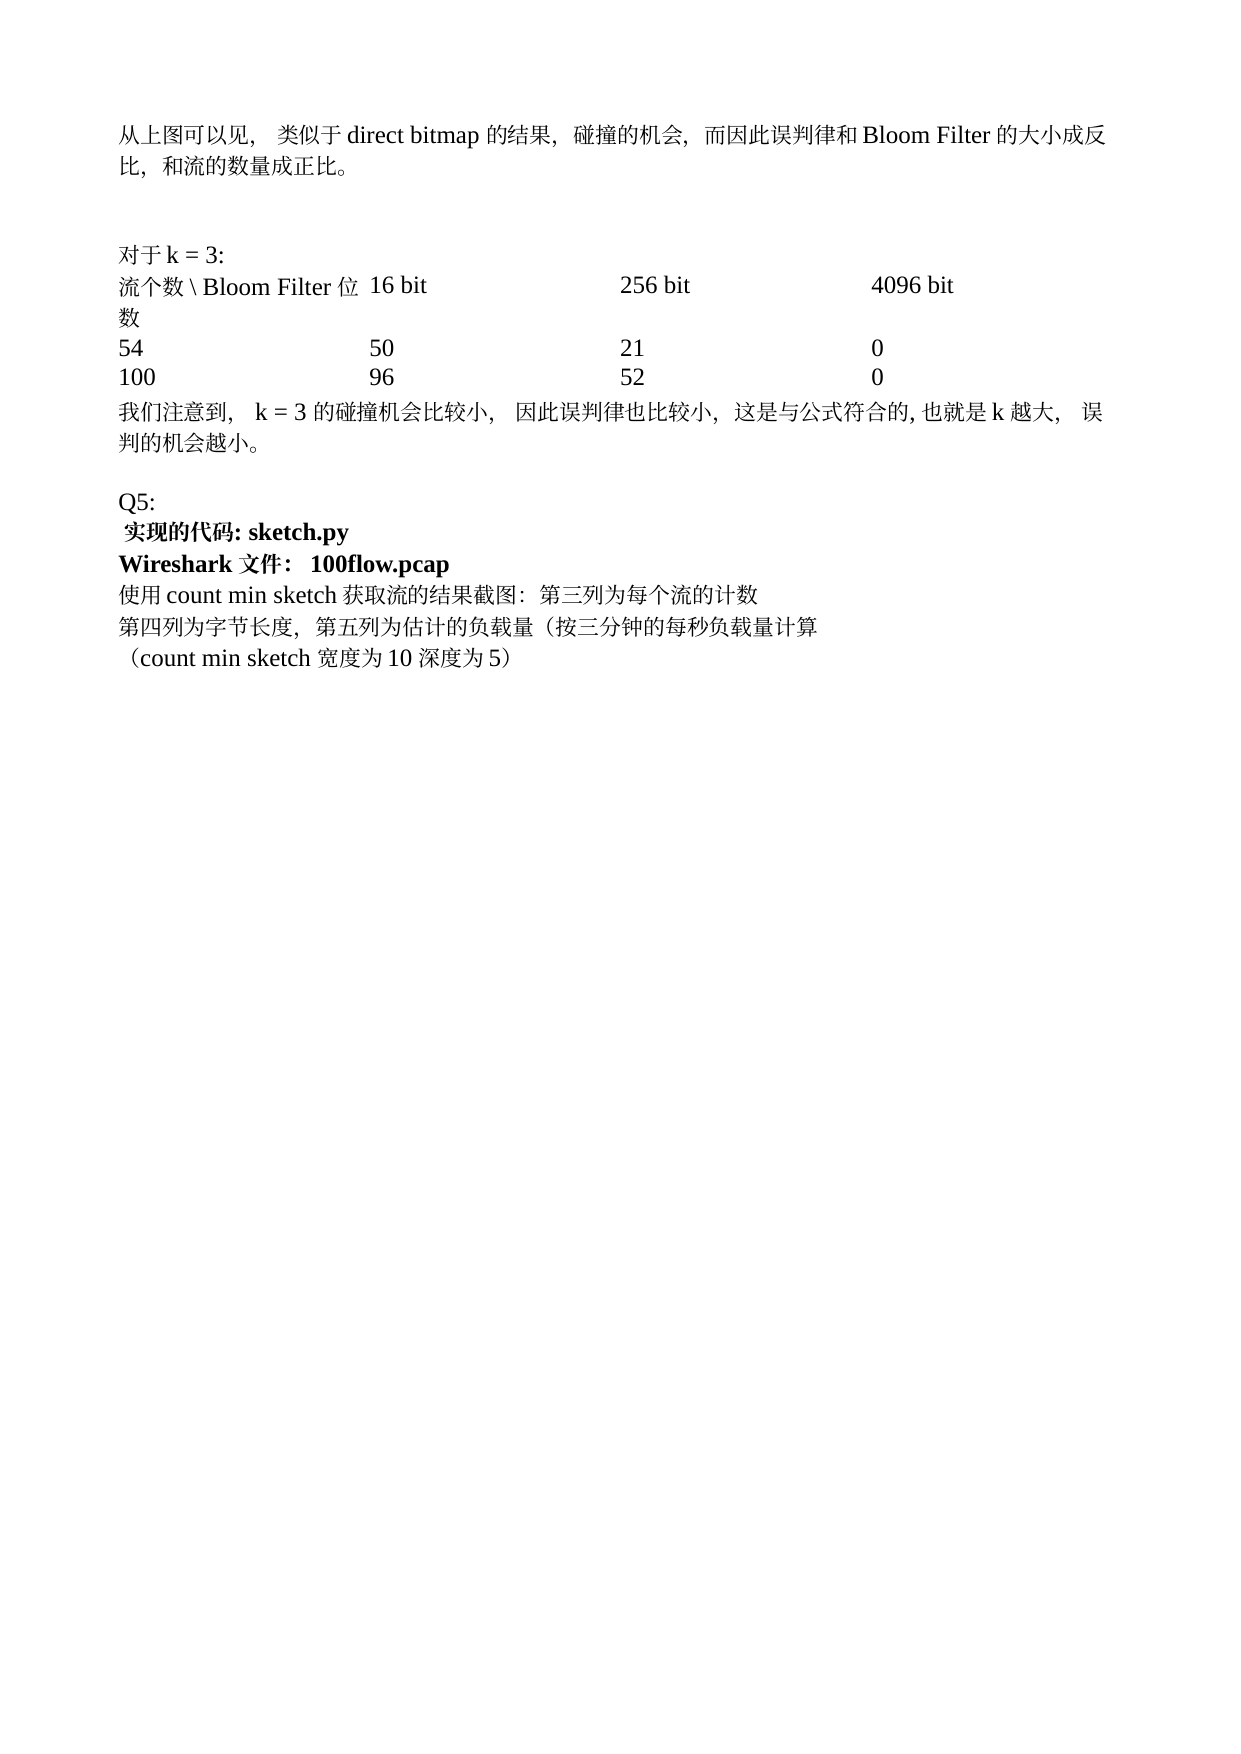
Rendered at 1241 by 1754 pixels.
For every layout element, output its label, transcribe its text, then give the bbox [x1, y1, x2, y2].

text 对于k = 3: [118, 238, 1122, 270]
text 从上图可以见， 类似于direct bitmap 的结果，碰撞的机会，而因此误判律和Bloom Filter 的大小成反比，和流的数量成正比。 [118, 118, 1122, 181]
table_cell 96 [369, 362, 620, 395]
table_cell 0 [871, 362, 1122, 395]
table_header 流个数 \ Bloom Filter 位数 [118, 270, 369, 333]
text Wireshark 文件： 100flow.pcap [118, 547, 1122, 578]
text 我们注意到， k = 3 的碰撞机会比较小， 因此误判律也比较小，这是与公式符合的, 也就是k 越大， 误判的机会越小。 [118, 395, 1122, 458]
text 实现的代码: sketch.py [118, 516, 1122, 547]
text （count min sketch 宽度为10 深度为5） [118, 641, 1122, 673]
table_cell 0 [871, 333, 1122, 362]
table_cell 100 [118, 362, 369, 395]
text 使用count min sketch获取流的结果截图：第三列为每个流的计数 [118, 578, 1122, 610]
table_header 4096 bit [871, 270, 1122, 333]
text Q5: [118, 487, 1122, 516]
table_cell 50 [369, 333, 620, 362]
table_cell 52 [620, 362, 871, 395]
text 第四列为字节长度，第五列为估计的负载量（按三分钟的每秒负载量计算 [118, 610, 1122, 641]
table_header 256 bit [620, 270, 871, 333]
table_header 16 bit [369, 270, 620, 333]
table_cell 54 [118, 333, 369, 362]
table_cell 21 [620, 333, 871, 362]
